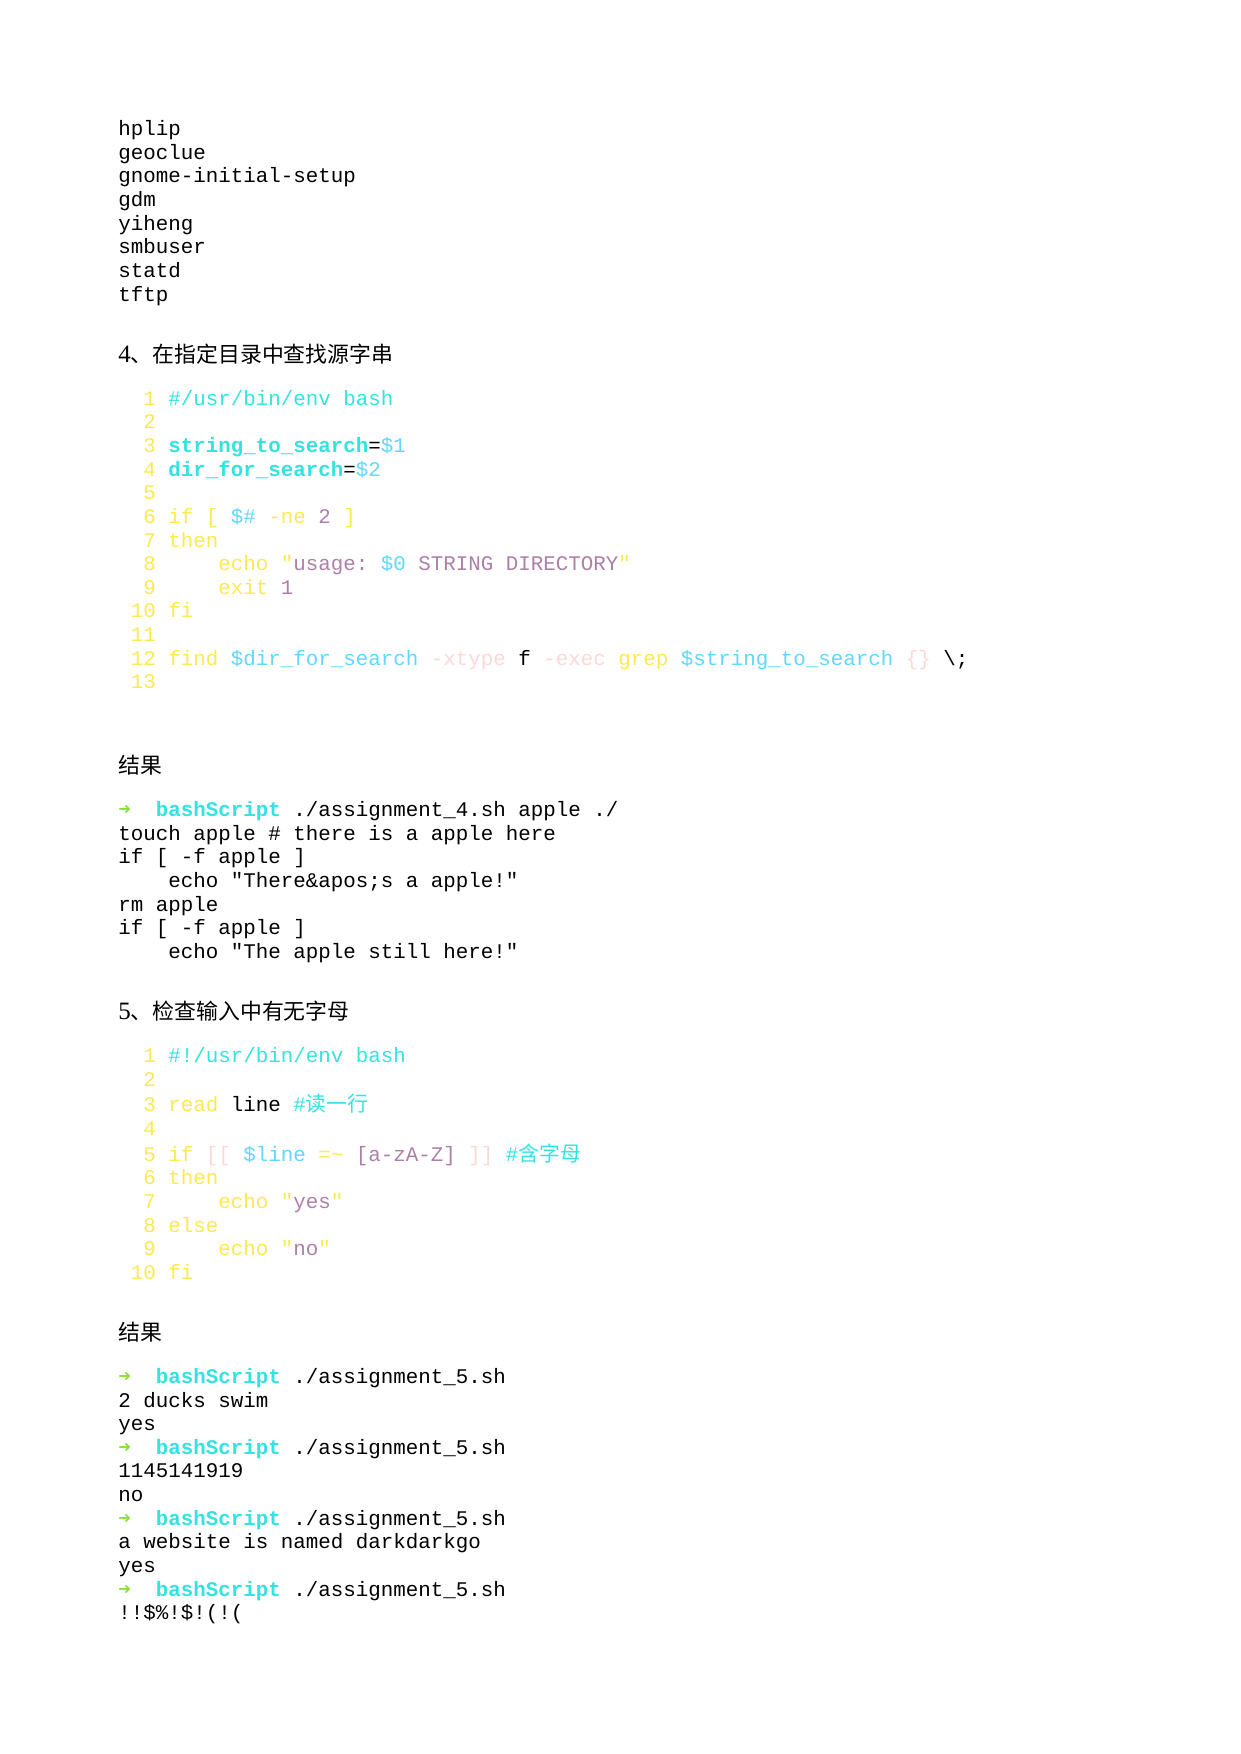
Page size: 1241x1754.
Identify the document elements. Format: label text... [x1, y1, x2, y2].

text 4、在指定目录中查找源字串 [118, 337, 1122, 368]
text 6 then [118, 1167, 1122, 1191]
text 2 ducks swim [118, 1389, 1122, 1413]
text 7 echo "yes" [118, 1191, 1122, 1214]
text 11 [118, 624, 1122, 648]
text 9 echo "no" [118, 1238, 1122, 1262]
text 4 [118, 1118, 1122, 1142]
text 3 string_to_search=$1 [118, 435, 1122, 459]
text 1145141919 [118, 1461, 1122, 1484]
text 结果 [118, 1315, 1122, 1347]
text 5 if [[ $line =~ [a-zA-Z] ]] #含字母 [118, 1142, 1122, 1167]
text 7 then [118, 529, 1122, 553]
text echo "The apple still here!" [118, 941, 1122, 965]
text ➜ bashScript ./assignment_5.sh [118, 1366, 1122, 1389]
text 2 [118, 411, 1122, 435]
text hplip [118, 118, 1122, 142]
text ➜ bashScript ./assignment_5.sh [118, 1579, 1122, 1602]
text ➜ bashScript ./assignment_5.sh [118, 1508, 1122, 1531]
text 1 #/usr/bin/env bash [118, 388, 1122, 411]
text ➜ bashScript ./assignment_5.sh [118, 1437, 1122, 1461]
text 8 else [118, 1214, 1122, 1238]
text 10 fi [118, 1262, 1122, 1286]
text gnome-initial-setup [118, 165, 1122, 189]
text 2 [118, 1069, 1122, 1092]
text 13 [118, 671, 1122, 695]
text no [118, 1484, 1122, 1508]
text gdm [118, 189, 1122, 213]
text ➜ bashScript ./assignment_4.sh apple ./ [118, 799, 1122, 823]
text yes [118, 1413, 1122, 1437]
text 5、检查输入中有无字母 [118, 994, 1122, 1026]
text if [ -f apple ] [118, 917, 1122, 941]
text if [ -f apple ] [118, 846, 1122, 870]
text 8 echo "usage: $0 STRING DIRECTORY" [118, 553, 1122, 577]
text tftp [118, 284, 1122, 307]
text rm apple [118, 894, 1122, 917]
text 结果 [118, 748, 1122, 780]
text touch apple # there is a apple here [118, 823, 1122, 846]
text 4 dir_for_search=$2 [118, 459, 1122, 482]
text 6 if [ $# -ne 2 ] [118, 506, 1122, 529]
text echo "There&apos;s a apple!" [118, 870, 1122, 894]
text geoclue [118, 142, 1122, 165]
text 5 [118, 482, 1122, 506]
text 12 find $dir_for_search -xtype f -exec grep $string_to_search {} \; [118, 648, 1122, 671]
text !!$%!$!(!( [118, 1602, 1122, 1626]
text a website is named darkdarkgo [118, 1531, 1122, 1555]
text statd [118, 260, 1122, 284]
text 10 fi [118, 601, 1122, 624]
text 1 #!/usr/bin/env bash [118, 1045, 1122, 1069]
text yiheng [118, 213, 1122, 236]
text smbuser [118, 236, 1122, 260]
text 3 read line #读一行 [118, 1092, 1122, 1118]
text 9 exit 1 [118, 577, 1122, 601]
text yes [118, 1555, 1122, 1579]
